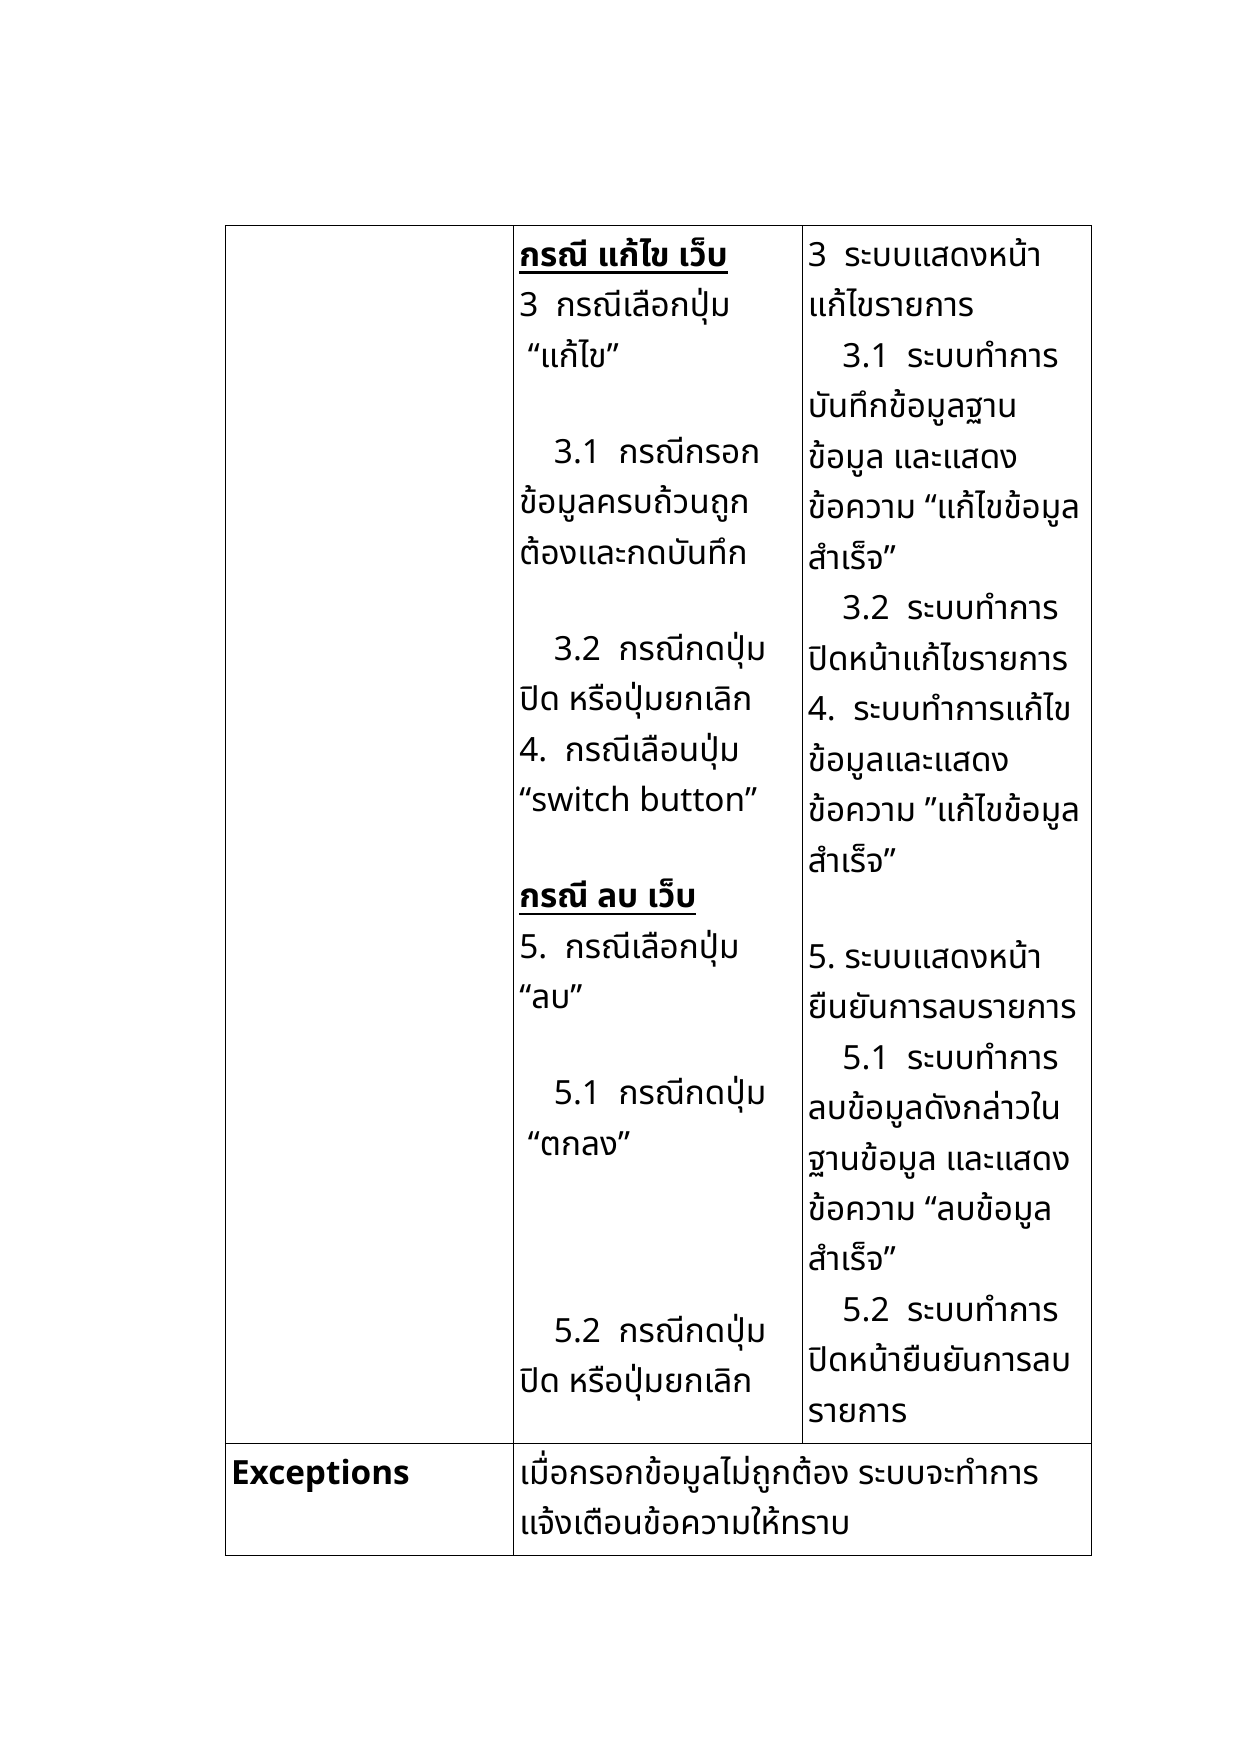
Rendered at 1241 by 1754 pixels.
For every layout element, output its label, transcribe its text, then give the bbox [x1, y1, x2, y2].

table_cell [226, 226, 513, 1443]
table_cell เมื่อกรอกข้อมูลไม่ถูกต้อง ระบบจะทำการแจ้งเตือนข้อความให้ทราบ [514, 1444, 1091, 1555]
table_cell 3 ระบบแสดงหน้าแก้ไขรายการ 3.1 ระบบทำการบันทึกข้อมูลฐานข้อมูล และแสดงข้อความ “แก้ไขข้อมูลสำเร็จ” 3.2 ระบบทำการปิดหน้าแก้ไขรายการ 4. ระบบทำการแก้ไขข้อมูลและแสดงข้อความ ”แก้ไขข้อมูลสำเร็จ” 5. ระบบแสดงหน้ายืนยันการลบรายการ 5.1 ระบบทำการลบข้อมูลดังกล่าวในฐานข้อมูล และแสดงข้อความ “ลบข้อมูลสำเร็จ” 5.2 ระบบทำการปิดหน้ายืนยันการลบรายการ [803, 226, 1091, 1443]
table_cell กรณี แก้ไข เว็บ 3 กรณีเลือกปุ่ม “แก้ไข” 3.1 กรณีกรอกข้อมูลครบถ้วนถูกต้องและกดบันทึก 3.2 กรณีกดปุ่มปิด หรือปุ่มยกเลิก 4. กรณีเลือนปุ่ม “switch button” กรณี ลบ เว็บ 5. กรณีเลือกปุ่ม “ลบ” 5.1 กรณีกดปุ่ม “ตกลง” 5.2 กรณีกดปุ่มปิด หรือปุ่มยกเลิก [514, 226, 802, 1443]
table_cell Exceptions [226, 1444, 513, 1555]
